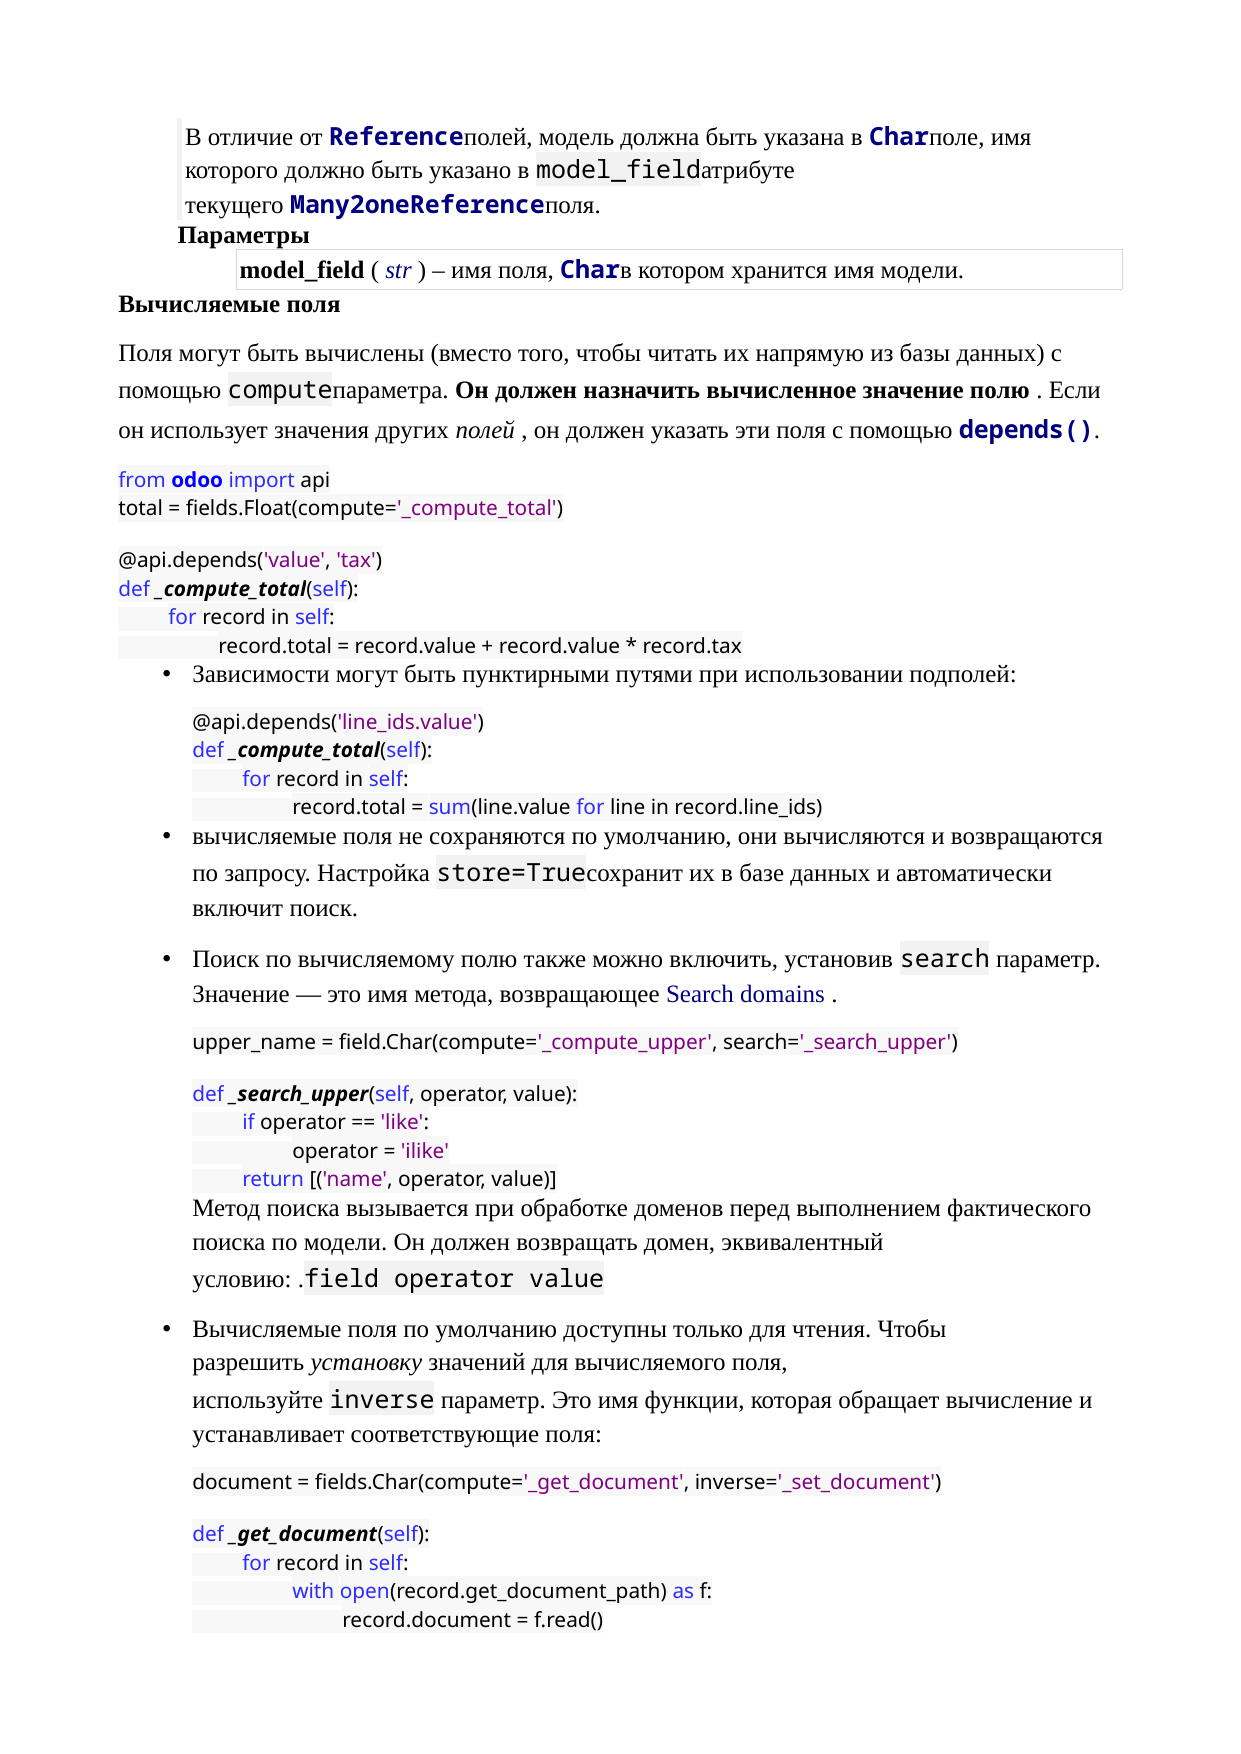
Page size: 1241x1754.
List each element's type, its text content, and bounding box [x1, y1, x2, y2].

list upper_name = field.Char(compute='_compute_upper', search='_search_upper') [162, 1027, 1122, 1055]
list record.total = sum(line.value for line in record.line_ids) [162, 792, 1122, 821]
text total = fields.Float(compute='_compute_total') [118, 493, 1122, 522]
list document = fields.Char(compute='_get_document', inverse='_set_document') [162, 1467, 1122, 1496]
list Вычисляемые поля по умолчанию доступны только для чтения. Чтобы разрешить установку значений для вычисляемого поля, используйте inverse параметр. Это имя функции, которая обращает вычисление и устанавливает соответствующие поля: [162, 1314, 1122, 1448]
text @api.depends('value', 'tax') [118, 546, 1122, 574]
list Зависимости могут быть пунктирными путями при использовании подполей: [162, 659, 1122, 688]
text record.total = record.value + record.value * record.tax [118, 631, 1122, 659]
text for record in self: [118, 602, 1122, 631]
list def _get_document(self): [162, 1519, 1122, 1548]
list def _search_upper(self, operator, value): [162, 1079, 1122, 1107]
list operator = 'ilike' [162, 1136, 1122, 1164]
list for record in self: [162, 764, 1122, 792]
list вычисляемые поля не сохраняются по умолчанию, они вычисляются и возвращаются по запросу. Настройка store=Trueсохранит их в базе данных и автоматически включит поиск. [162, 821, 1122, 922]
list for record in self: [162, 1548, 1122, 1576]
list def _compute_total(self): [162, 736, 1122, 764]
list В отличие от Referenceполей, модель должна быть указана в Charполе, имя которого должно быть указано в model_fieldатрибуте текущего Many2oneReferenceполя. [182, 118, 1122, 220]
list return [('name', operator, value)] [162, 1164, 1122, 1193]
list with open(record.get_document_path) as f: [162, 1576, 1122, 1605]
list record.document = f.read() [162, 1605, 1122, 1633]
list Метод поиска вызывается при обработке доменов перед выполнением фактического поиска по модели. Он должен возвращать домен, эквивалентный условию: .field operator value [162, 1193, 1122, 1295]
text def _compute_total(self): [118, 574, 1122, 602]
text from odoo import api [118, 465, 1122, 493]
list @api.depends('line_ids.value') [162, 707, 1122, 736]
list model_field ( str ) – имя поля, Charв котором хранится имя модели. [237, 250, 1122, 289]
list Поиск по вычисляемому полю также можно включить, установив search параметр. Значение — это имя метода, возвращающее Search domains . [162, 941, 1122, 1008]
text Поля могут быть вычислены (вместо того, чтобы читать их напрямую из базы данных) с помощью computeпараметра. Он должен назначить вычисленное значение полю . Если он использует значения других полей , он должен указать эти поля с помощью depends(). [118, 338, 1122, 445]
subtitle Параметры [177, 220, 1122, 249]
list if operator == 'like': [162, 1107, 1122, 1136]
subtitle Вычисляемые поля [118, 289, 1122, 318]
